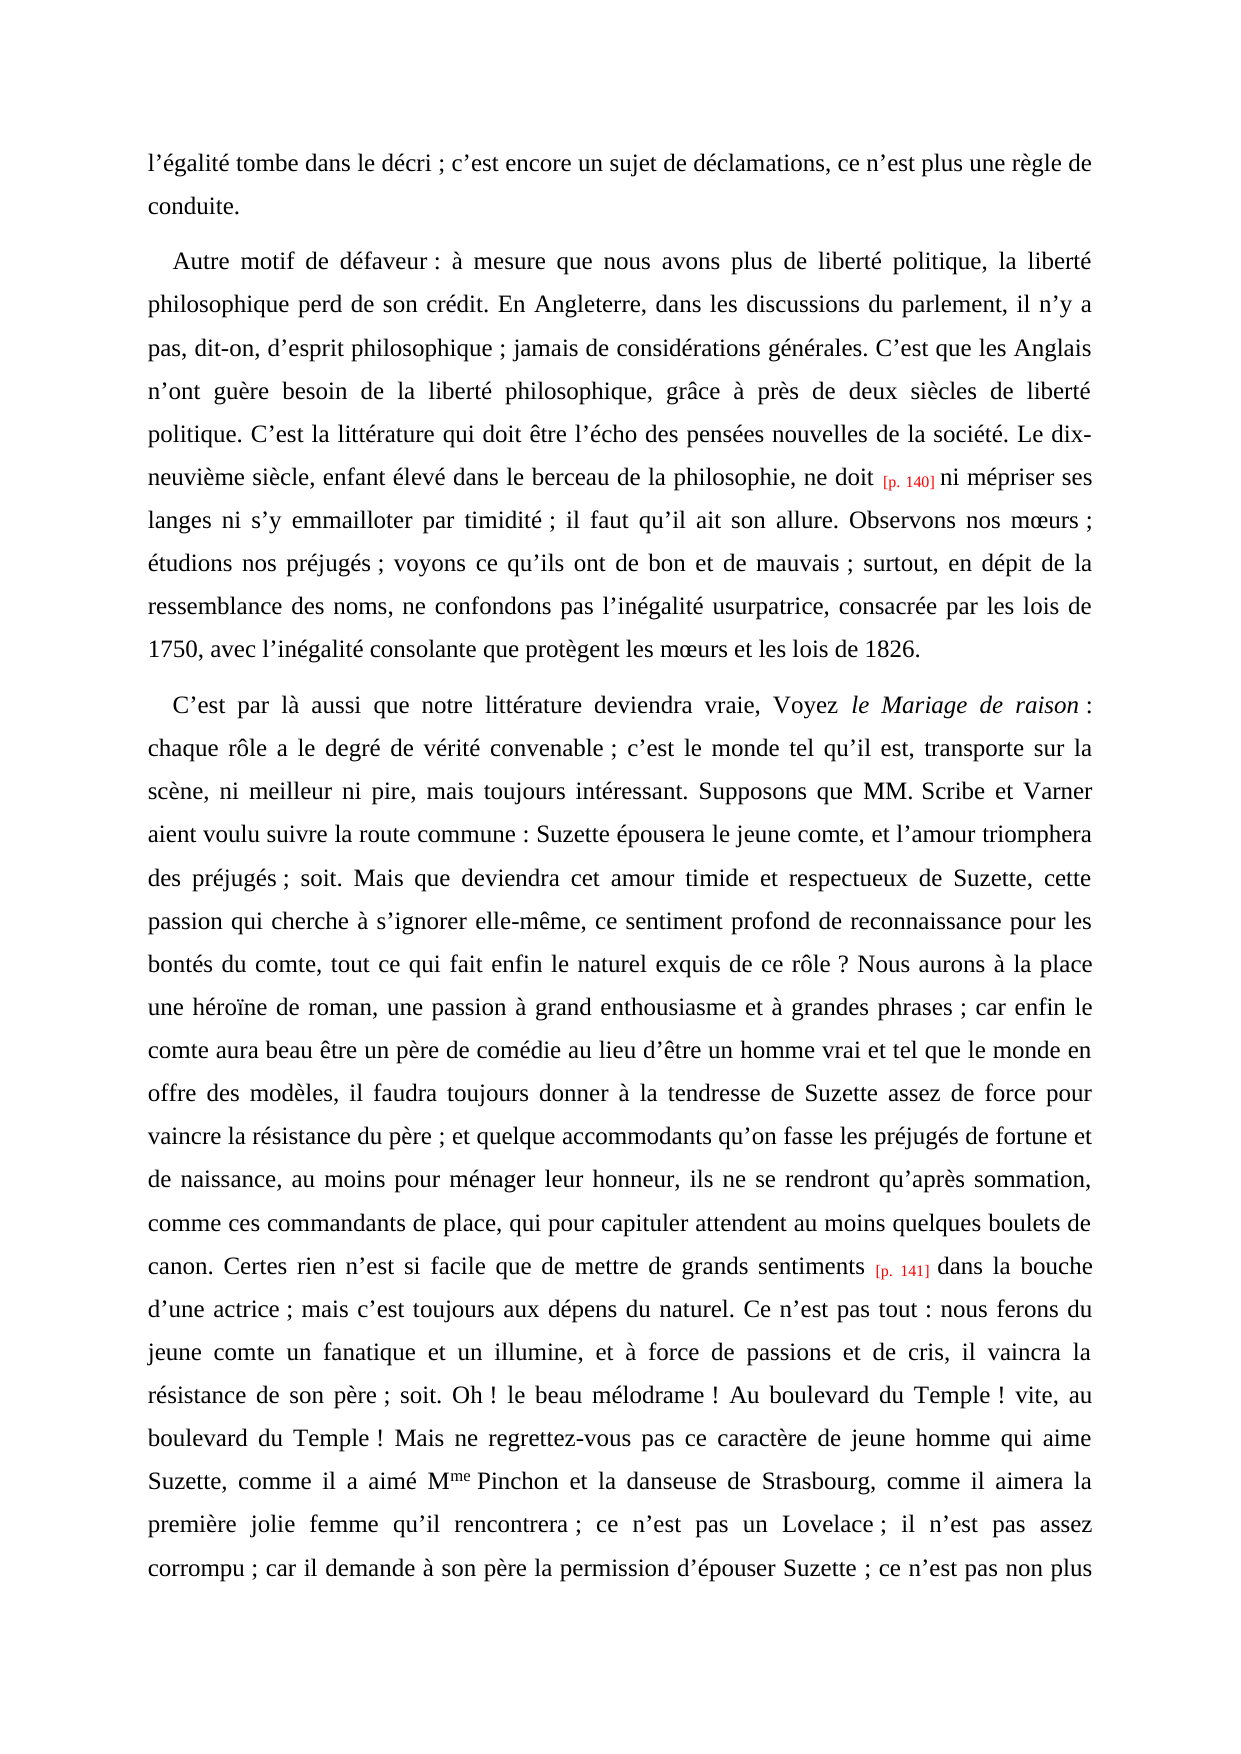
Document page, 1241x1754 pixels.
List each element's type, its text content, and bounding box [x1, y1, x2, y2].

text C’est par là aussi que notre littérature deviendra vraie, Voyez le Mariage de raison : chaque rôle a le degré de vérité convenable ; c’est le monde tel qu’il est, transporte sur la scène, ni meilleur ni pire, mais toujours intéressant. Supposons que MM. Scribe et Varner aient voulu suivre la route commune : Suzette épousera le jeune comte, et l’amour triomphera des préjugés ; soit. Mais que deviendra cet amour timide et respectueux de Suzette, cette passion qui cherche à s’ignorer elle-même, ce sentiment profond de reconnaissance pour les bontés du comte, tout ce qui fait enfin le naturel exquis de ce rôle ? Nous aurons à la place une héroïne de roman, une passion à grand enthousiasme et à grandes phrases ; car enfin le comte aura beau être un père de comédie au lieu d’être un homme vrai et tel que le monde en offre des modèles, il faudra toujours donner à la tendresse de Suzette assez de force pour vaincre la résistance du père ; et quelque accommodants qu’on fasse les préjugés de fortune et de naissance, au moins pour ménager leur honneur, ils ne se rendront qu’après sommation, comme ces commandants de place, qui pour capituler attendent au moins quelques boulets de canon. Certes rien n’est si facile que de mettre de grands sentiments [p. 141] dans la bouche d’une actrice ; mais c’est toujours aux dépens du naturel. Ce n’est pas tout : nous ferons du jeune comte un fanatique et un illumine, et à force de passions et de cris, il vaincra la résistance de son père ; soit. Oh ! le beau mélodrame ! Au boulevard du Temple ! vite, au boulevard du Temple ! Mais ne regrettez-vous pas ce caractère de jeune homme qui aime Suzette, comme il a aimé Mme Pinchon et la danseuse de Strasbourg, comme il aimera la première jolie femme qu’il rencontrera ; ce n’est pas un Lovelace ; il n’est pas assez corrompu ; car il demande à son père la permission d’épouser Suzette ; ce n’est pas non plus [148, 690, 1093, 1581]
text l’égalité tombe dans le décri ; c’est encore un sujet de déclamations, ce n’est plus une règle de conduite. [148, 148, 1093, 219]
text Autre motif de défaveur : à mesure que nous avons plus de liberté politique, la liberté philosophique perd de son crédit. En Angleterre, dans les discussions du parlement, il n’y a pas, dit-on, d’esprit philosophique ; jamais de considérations générales. C’est que les Anglais n’ont guère besoin de la liberté philosophique, grâce à près de deux siècles de liberté politique. C’est la littérature qui doit être l’écho des pensées nouvelles de la société. Le dix-neuvième siècle, enfant élevé dans le berceau de la philosophie, ne doit [p. 140] ni mépriser ses langes ni s’y emmailloter par timidité ; il faut qu’il ait son allure. Observons nos mœurs ; étudions nos préjugés ; voyons ce qu’ils ont de bon et de mauvais ; surtout, en dépit de la ressemblance des noms, ne confondons pas l’inégalité usurpatrice, consacrée par les lois de 1750, avec l’inégalité consolante que protègent les mœurs et les lois de 1826. [148, 246, 1093, 663]
